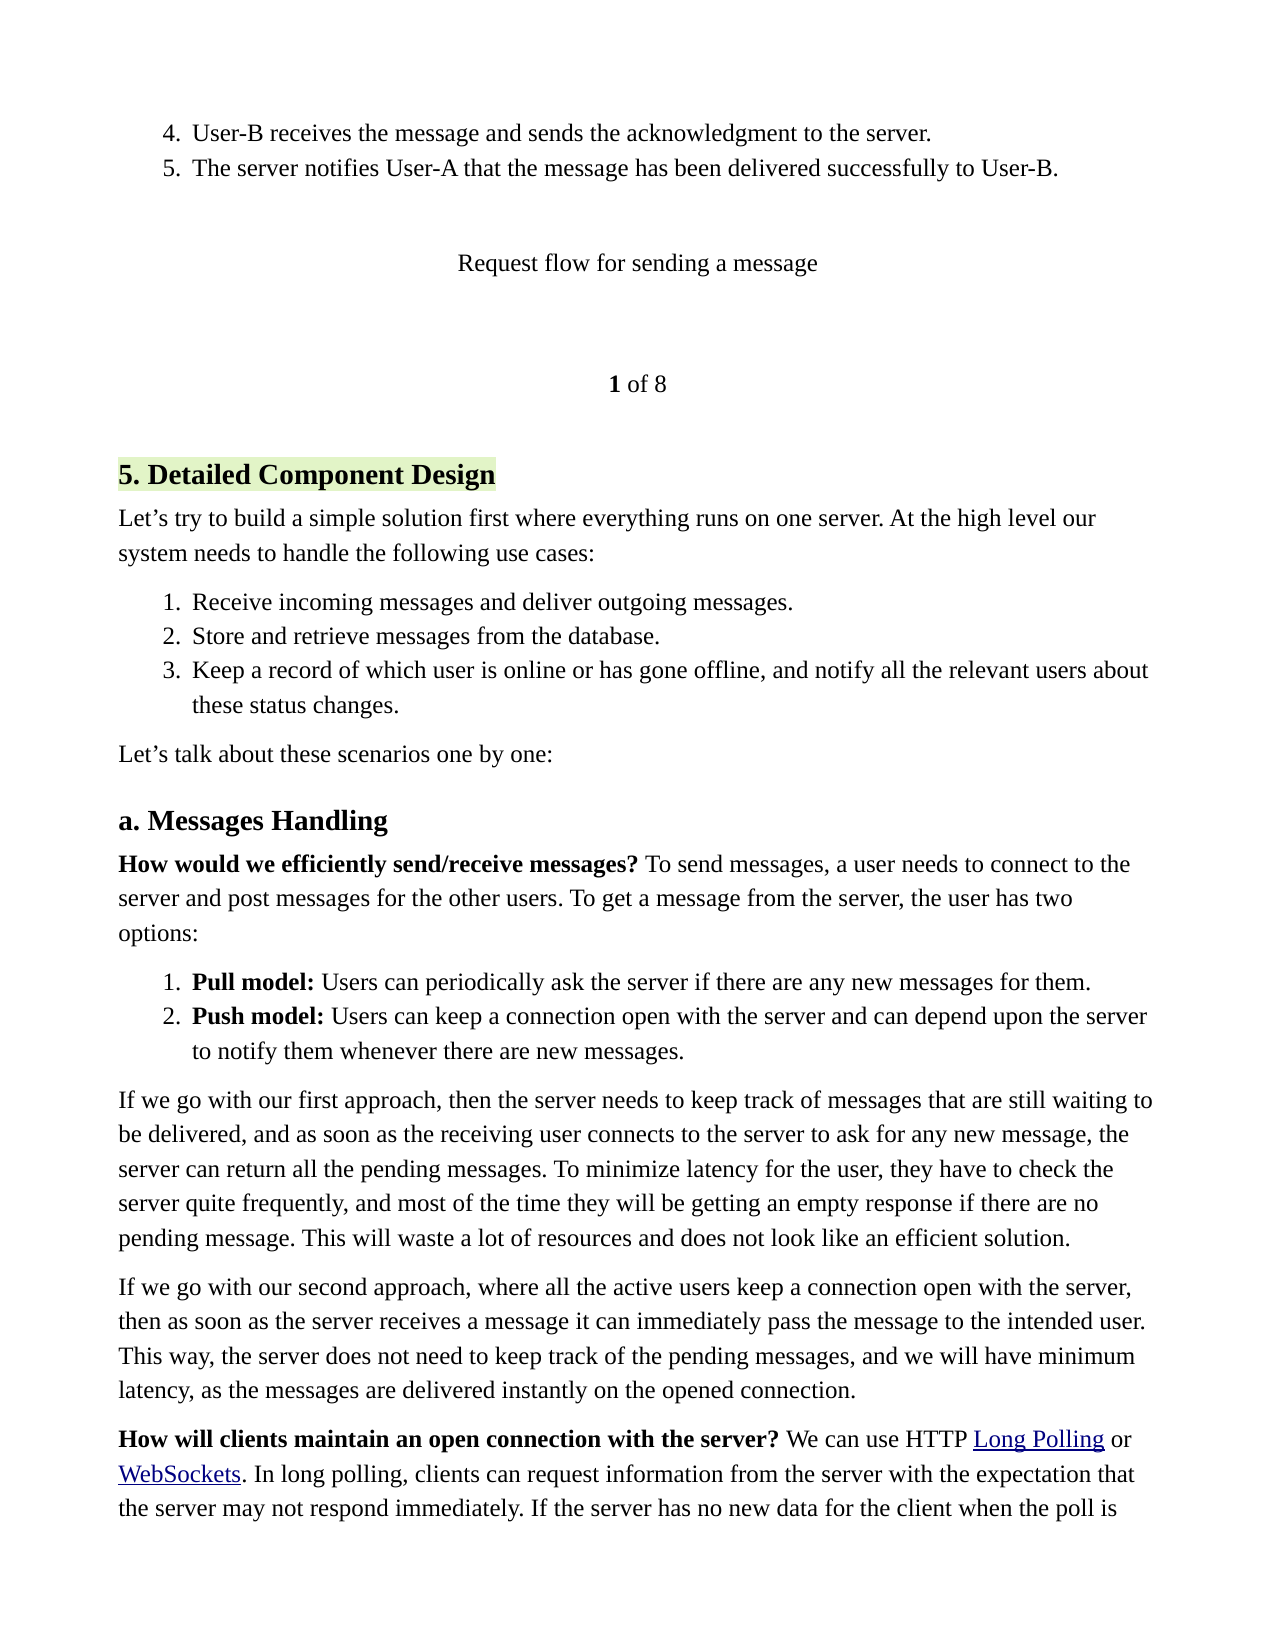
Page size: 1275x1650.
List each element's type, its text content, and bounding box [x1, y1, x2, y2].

list The server notifies User-A that the message has been delivered successfully to User-B. [162, 153, 1157, 181]
text How would we efficiently send/receive messages? To send messages, a user needs to connect to the server and post messages for the other users. To get a message from the server, the user has two options: [118, 849, 1157, 947]
subtitle 5. Detailed Component Design [118, 457, 1157, 491]
text Let’s try to build a simple solution first where everything runs on one server. At the high level our system needs to handle the following use cases: [118, 503, 1157, 566]
list Receive incoming messages and deliver outgoing messages. [162, 587, 1157, 615]
text Let’s talk about these scenarios one by one: [118, 739, 1157, 768]
text If we go with our second approach, where all the active users keep a connection open with the server, then as soon as the server receives a message it can immediately pass the message to the intended user. This way, the server does not need to keep track of the pending messages, and we will have minimum latency, as the messages are delivered instantly on the opened connection. [118, 1272, 1157, 1404]
text How will clients maintain an open connection with the server? We can use HTTP Long Polling or WebSockets. In long polling, clients can request information from the server with the expectation that the server may not respond immediately. If the server has no new data for the client when the poll is [118, 1424, 1157, 1522]
list Store and retrieve messages from the database. [162, 621, 1157, 650]
list Pull model: Users can periodically ask the server if there are any new messages for them. [162, 967, 1157, 996]
list Keep a record of which user is online or has gone offline, and notify all the relevant users about these status changes. [162, 656, 1157, 719]
list User-B receives the message and sends the acknowledgment to the server. [162, 118, 1157, 147]
text 1 of 8 [118, 369, 1157, 398]
text If we go with our first approach, then the server needs to keep track of messages that are still waiting to be delivered, and as soon as the receiving user connects to the server to ask for any new message, the server can return all the pending messages. To minimize latency for the user, they have to check the server quite frequently, and most of the time they will be getting an empty response if there are no pending message. This will waste a lot of resources and does not look like an efficient solution. [118, 1085, 1157, 1252]
subtitle a. Messages Handling [118, 803, 1157, 836]
list Push model: Users can keep a connection open with the server and can depend upon the server to notify them whenever there are new messages. [162, 1001, 1157, 1064]
text Request flow for sending a message [118, 248, 1157, 277]
